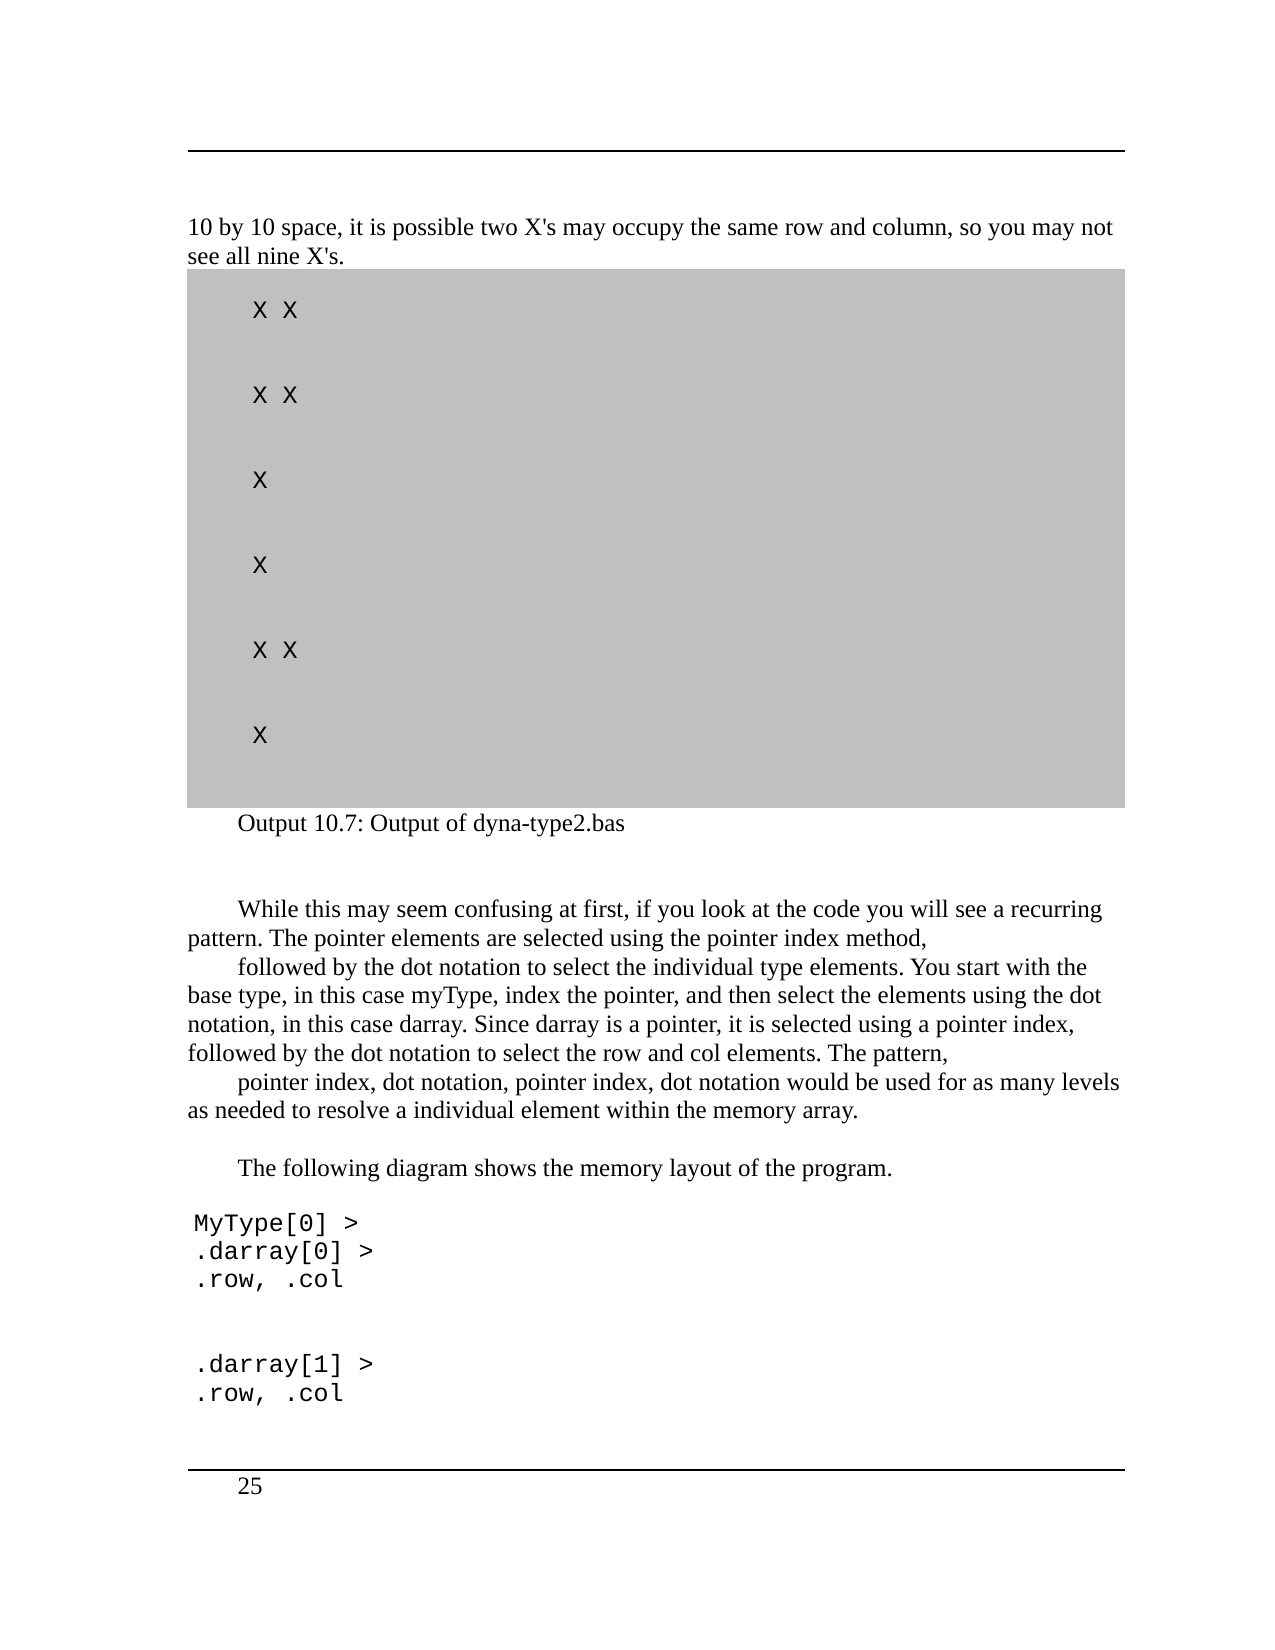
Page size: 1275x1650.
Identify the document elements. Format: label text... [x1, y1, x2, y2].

text MyType[0] > [187, 1210, 1125, 1239]
text X X [187, 383, 1125, 411]
text While this may seem confusing at first, if you look at the code you will see a recurring pattern. The pointer elements are selected using the pointer index method, [187, 894, 1125, 952]
text 10 by 10 space, it is possible two X's may occupy the same row and column, so you may not see all nine X's. [187, 212, 1125, 269]
text .darray[1] > [187, 1352, 1125, 1380]
text The following diagram shows the memory layout of the program. [187, 1153, 1125, 1182]
text .row, .col [187, 1380, 1125, 1409]
text X [187, 468, 1125, 496]
text Output 10.7: Output of dyna-type2.bas [187, 808, 1125, 837]
text X [187, 553, 1125, 581]
text .darray[0] > [187, 1239, 1125, 1267]
text X X [187, 298, 1125, 326]
text X X [187, 638, 1125, 666]
text followed by the dot notation to select the individual type elements. You start with the base type, in this case myType, index the pointer, and then select the elements using the dot notation, in this case darray. Since darray is a pointer, it is selected using a pointer index, followed by the dot notation to select the row and col elements. The pattern, [187, 952, 1125, 1067]
text X [187, 723, 1125, 751]
text pointer index, dot notation, pointer index, dot notation would be used for as many levels as needed to resolve a individual element within the memory array. [187, 1067, 1125, 1124]
text .row, .col [187, 1267, 1125, 1295]
